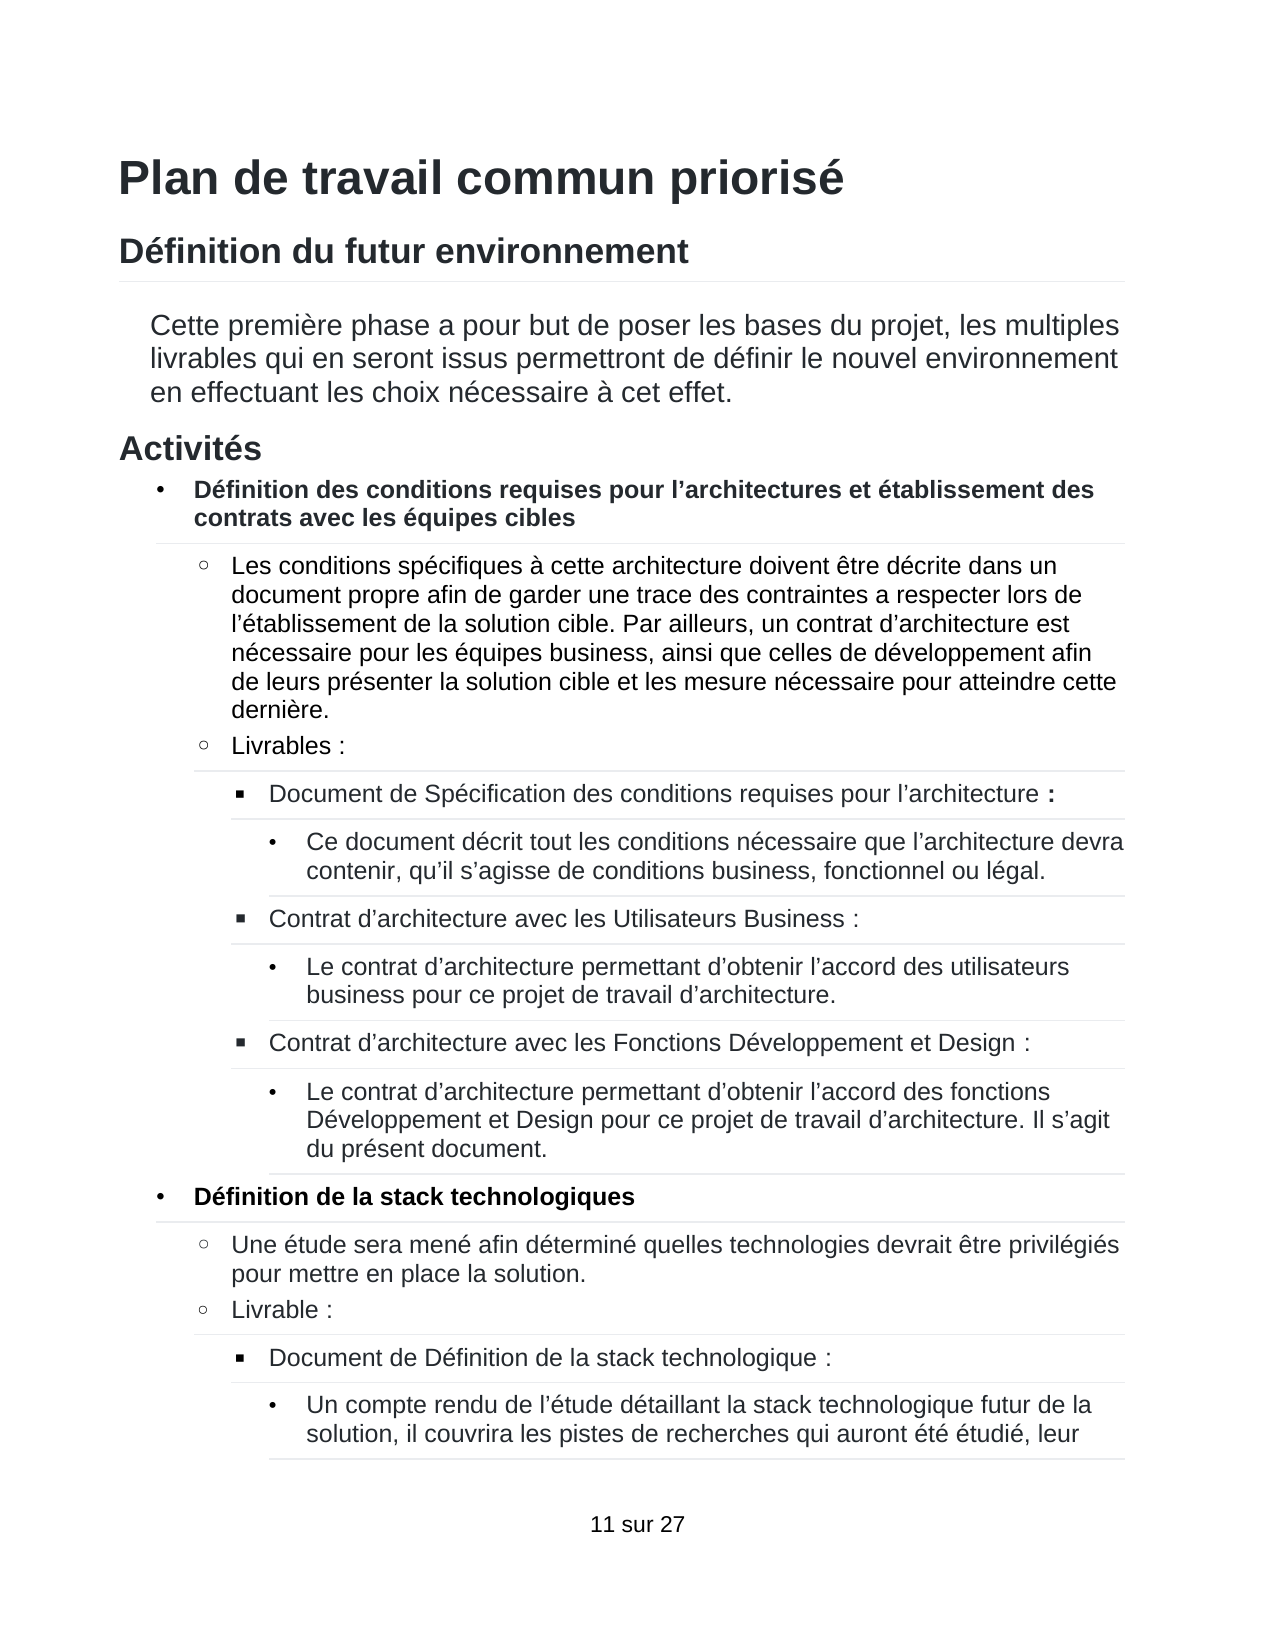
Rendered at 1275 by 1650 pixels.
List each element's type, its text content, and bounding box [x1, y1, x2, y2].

list Livrable : [194, 1295, 1125, 1334]
list Document de Définition de la stack technologique : [231, 1343, 1125, 1382]
list Document de Spécification des conditions requises pour l’architecture : [231, 779, 1125, 818]
list Définition des conditions requises pour l’architectures et établissement des contrats avec les équipes cibles [156, 474, 1125, 543]
list Contrat d’architecture avec les Utilisateurs Business : [231, 904, 1125, 943]
subtitle Cette première phase a pour but de poser les bases du projet, les multiples livrables qui en seront issus permettront de définir le nouvel environnement en effectuant les choix nécessaire à cet effet. [150, 307, 1125, 408]
list Un compte rendu de l’étude détaillant la stack technologique futur de la solution, il couvrira les pistes de recherches qui auront été étudié, leur [269, 1391, 1125, 1458]
list Les conditions spécifiques à cette architecture doivent être décrite dans un document propre afin de garder une trace des contraintes a respecter lors de l’établissement de la solution cible. Par ailleurs, un contrat d’architecture est nécessaire pour les équipes business, ainsi que celles de développement afin de leurs présenter la solution cible et les mesure nécessaire pour atteindre cette dernière. [194, 551, 1125, 724]
list Définition du futur environnement [119, 230, 1125, 281]
list Une étude sera mené afin déterminé quelles technologies devrait être privilégiés pour mettre en place la solution. [194, 1230, 1125, 1287]
subtitle Plan de travail commun priorisé [119, 150, 1125, 205]
list Le contrat d’architecture permettant d’obtenir l’accord des utilisateurs business pour ce projet de travail d’architecture. [269, 952, 1125, 1020]
list Livrables : [194, 731, 1125, 770]
list Contrat d’architecture avec les Fonctions Développement et Design : [231, 1028, 1125, 1068]
subtitle Activités [119, 428, 1125, 467]
list Le contrat d’architecture permettant d’obtenir l’accord des fonctions Développement et Design pour ce projet de travail d’architecture. Il s’agit du présent document. [269, 1076, 1125, 1173]
list Ce document décrit tout les conditions nécessaire que l’architecture devra contenir, qu’il s’agisse de conditions business, fonctionnel ou légal. [269, 827, 1125, 895]
list Définition de la stack technologiques [156, 1182, 1125, 1221]
